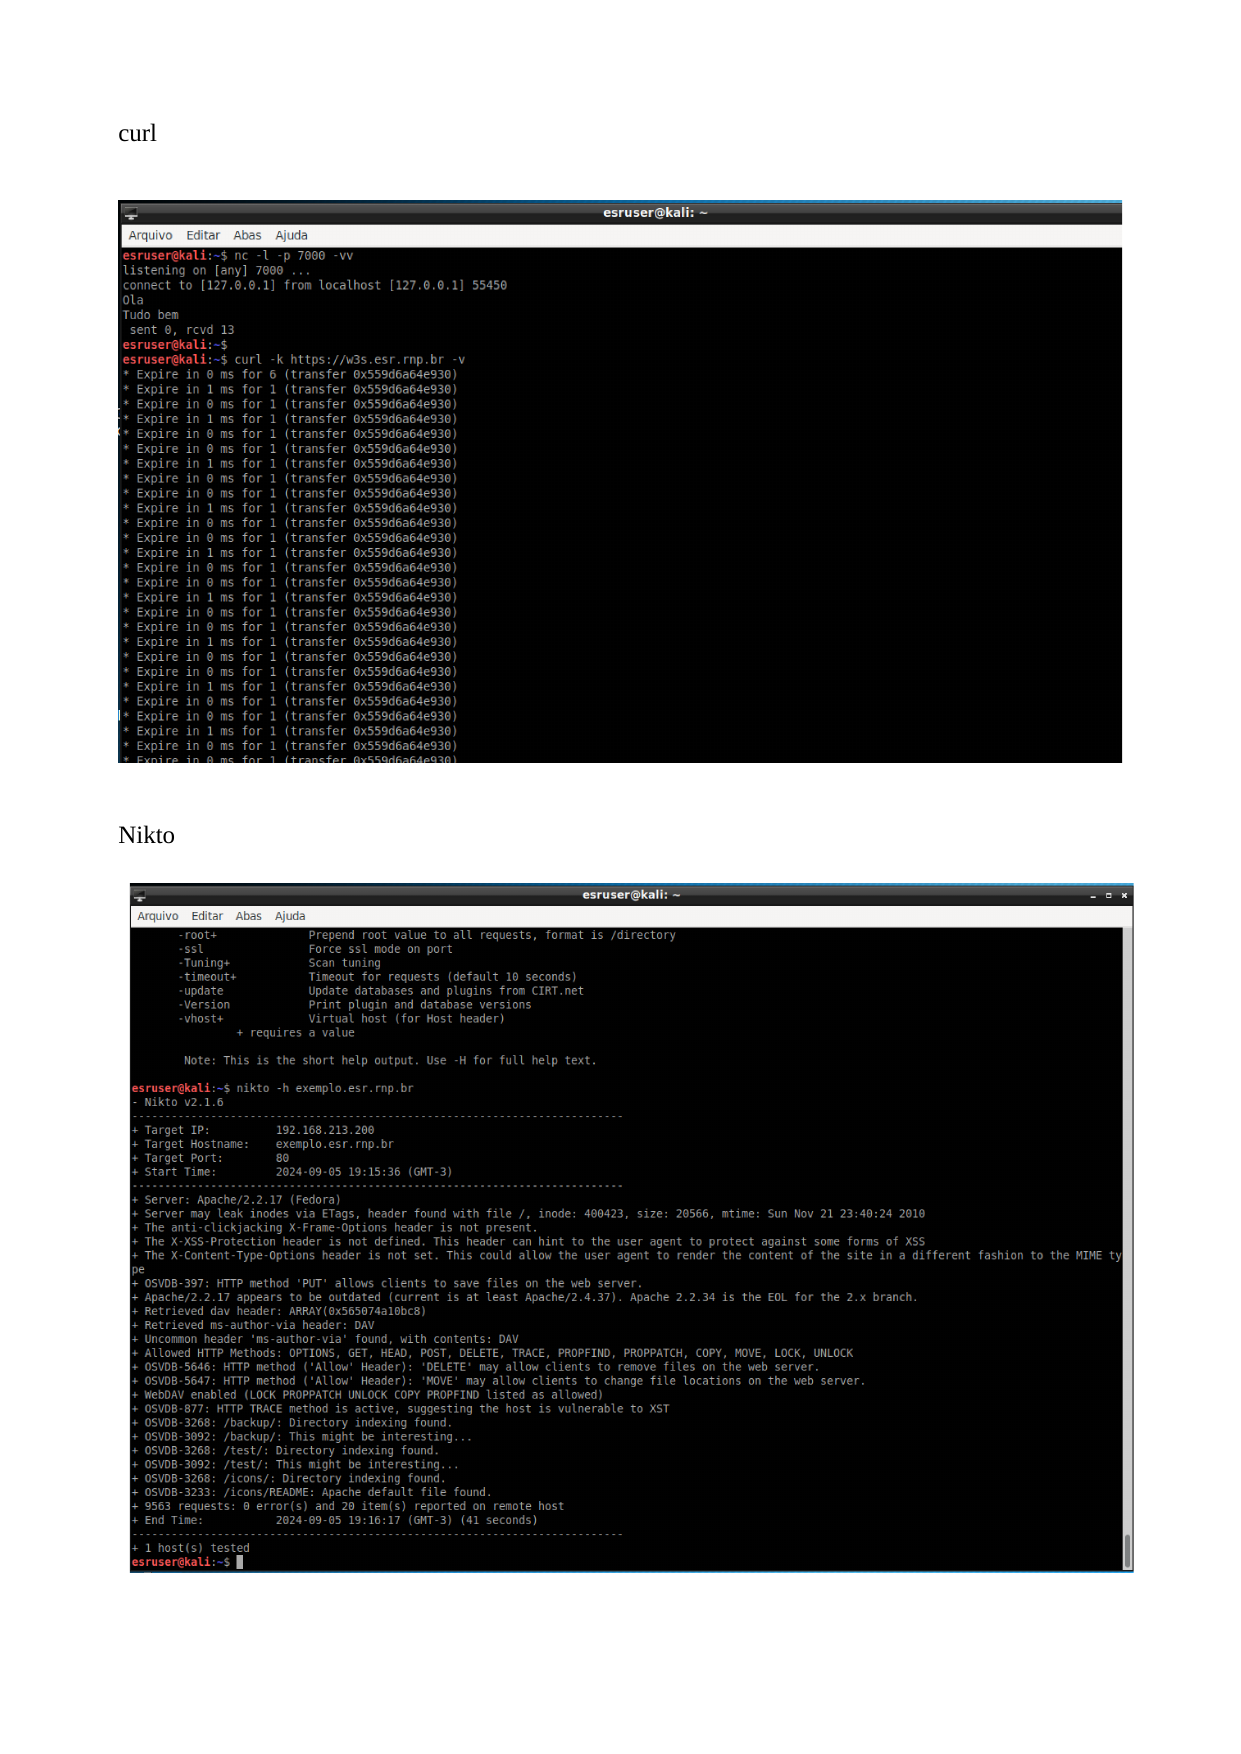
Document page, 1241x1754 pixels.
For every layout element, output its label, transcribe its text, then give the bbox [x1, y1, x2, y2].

text Nikto [118, 820, 1122, 849]
picture [129, 883, 1134, 1573]
picture [118, 200, 1123, 763]
text curl [118, 118, 1122, 147]
